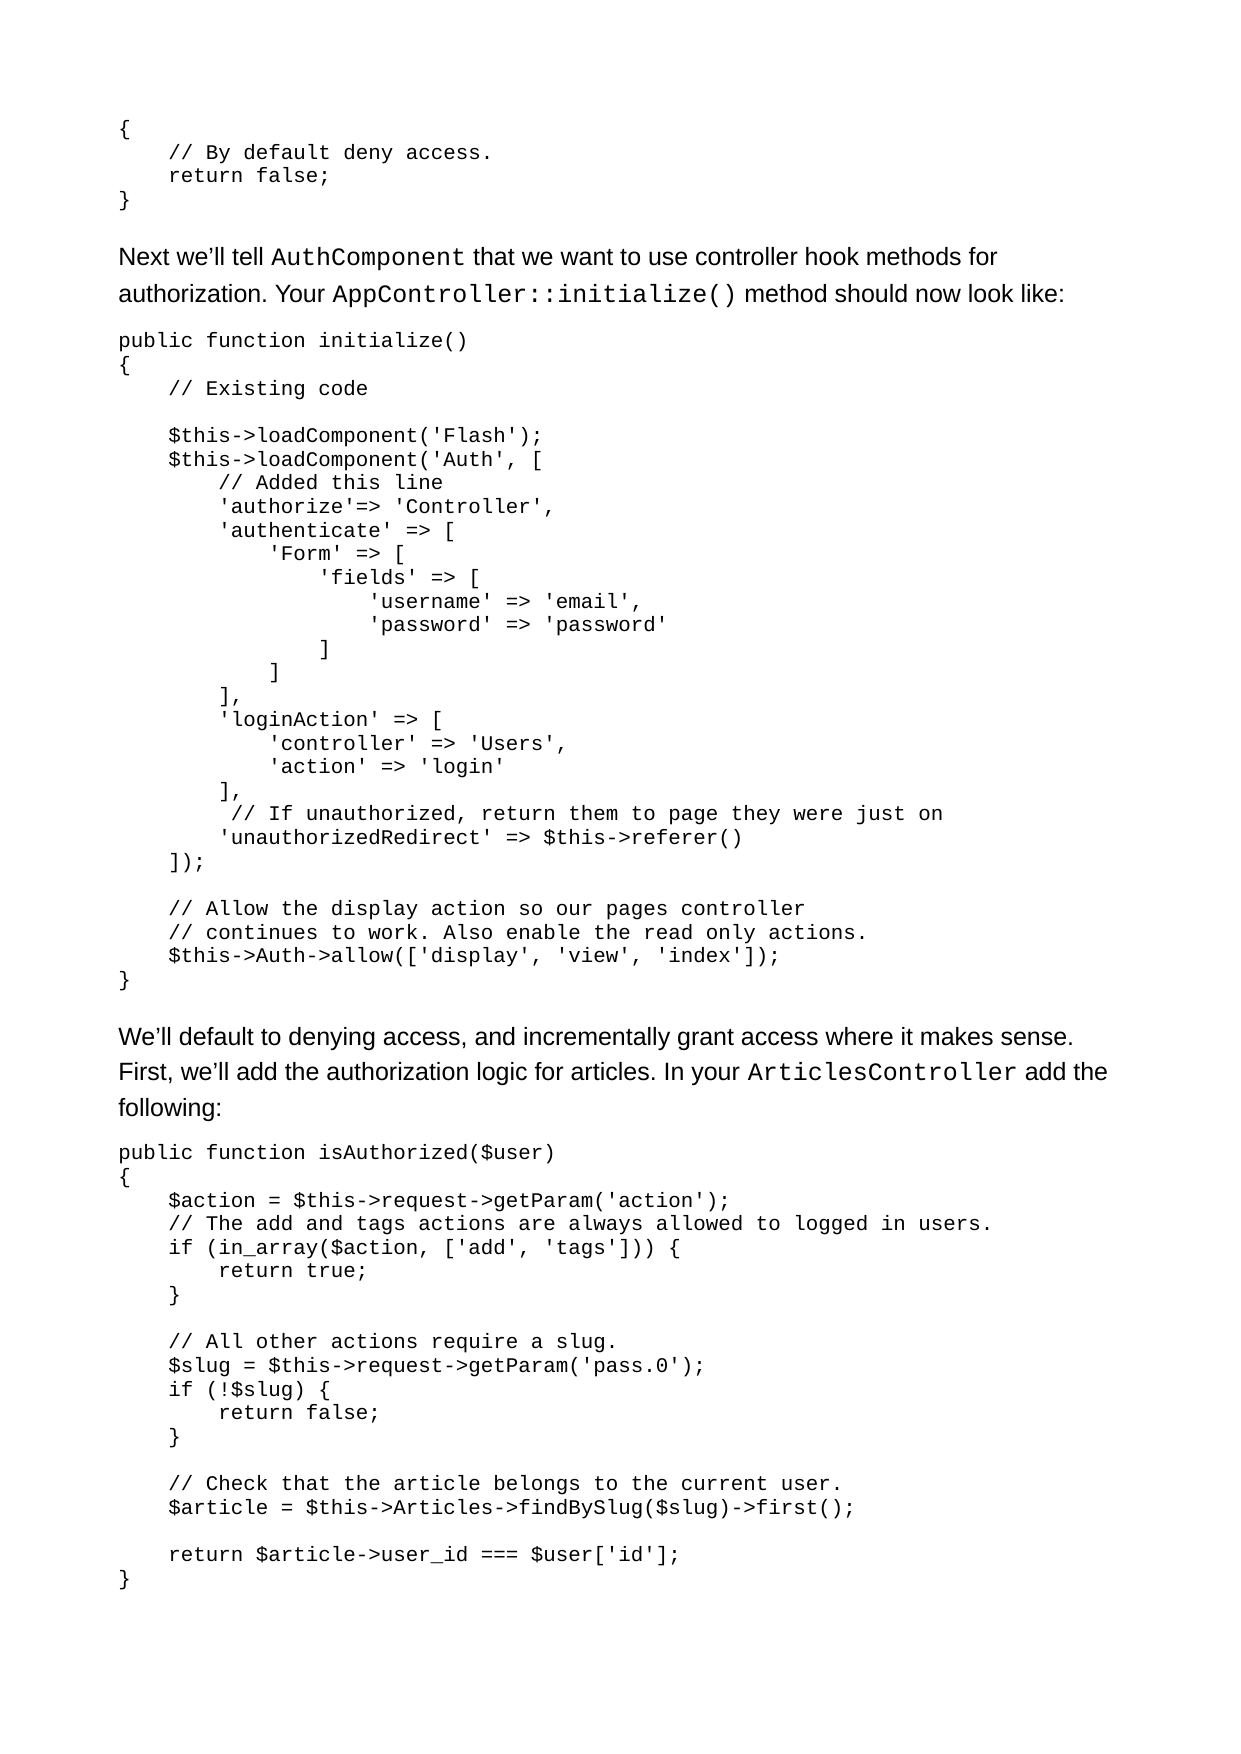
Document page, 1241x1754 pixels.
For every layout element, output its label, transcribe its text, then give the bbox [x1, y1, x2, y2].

text return false; [118, 165, 1122, 189]
text { [118, 354, 1122, 378]
text // Added this line [118, 472, 1122, 496]
text $action = $this->request->getParam('action'); [118, 1189, 1122, 1213]
text // If unauthorized, return them to page they were just on [118, 803, 1122, 827]
text } [118, 969, 1122, 993]
text { [118, 1166, 1122, 1189]
text 'unauthorizedRedirect' => $this->referer() [118, 827, 1122, 851]
text return $article->user_id === $user['id']; [118, 1544, 1122, 1568]
text $this->loadComponent('Flash'); [118, 425, 1122, 449]
text // The add and tags actions are always allowed to logged in users. [118, 1213, 1122, 1237]
text 'password' => 'password' [118, 614, 1122, 638]
text // Check that the article belongs to the current user. [118, 1473, 1122, 1497]
text // All other actions require a slug. [118, 1331, 1122, 1355]
text public function initialize() [118, 331, 1122, 354]
text We’ll default to denying access, and incrementally grant access where it makes sense. First, we’ll add the authorization logic for articles. In your ArticlesController add the following: [118, 1022, 1122, 1122]
text Next we’ll tell AuthComponent that we want to use controller hook methods for authorization. Your AppController::initialize() method should now look like: [118, 242, 1122, 310]
text // continues to work. Also enable the read only actions. [118, 922, 1122, 945]
text $this->loadComponent('Auth', [ [118, 449, 1122, 472]
text if (in_array($action, ['add', 'tags'])) { [118, 1237, 1122, 1261]
text 'action' => 'login' [118, 756, 1122, 780]
text return false; [118, 1402, 1122, 1426]
text return true; [118, 1261, 1122, 1284]
text ]); [118, 851, 1122, 874]
text 'fields' => [ [118, 567, 1122, 591]
text ] [118, 662, 1122, 685]
text // Existing code [118, 378, 1122, 401]
text } [118, 1568, 1122, 1592]
text 'authenticate' => [ [118, 520, 1122, 543]
text public function isAuthorized($user) [118, 1142, 1122, 1166]
text 'Form' => [ [118, 543, 1122, 567]
text ], [118, 780, 1122, 803]
text // By default deny access. [118, 142, 1122, 165]
text $this->Auth->allow(['display', 'view', 'index']); [118, 945, 1122, 969]
text 'loginAction' => [ [118, 709, 1122, 732]
text ] [118, 638, 1122, 662]
text } [118, 189, 1122, 213]
text } [118, 1284, 1122, 1308]
text } [118, 1426, 1122, 1450]
text { [118, 118, 1122, 142]
text $article = $this->Articles->findBySlug($slug)->first(); [118, 1497, 1122, 1521]
text $slug = $this->request->getParam('pass.0'); [118, 1355, 1122, 1379]
text // Allow the display action so our pages controller [118, 898, 1122, 922]
text if (!$slug) { [118, 1379, 1122, 1402]
text 'username' => 'email', [118, 591, 1122, 614]
text 'controller' => 'Users', [118, 732, 1122, 756]
text 'authorize'=> 'Controller', [118, 496, 1122, 520]
text ], [118, 685, 1122, 709]
